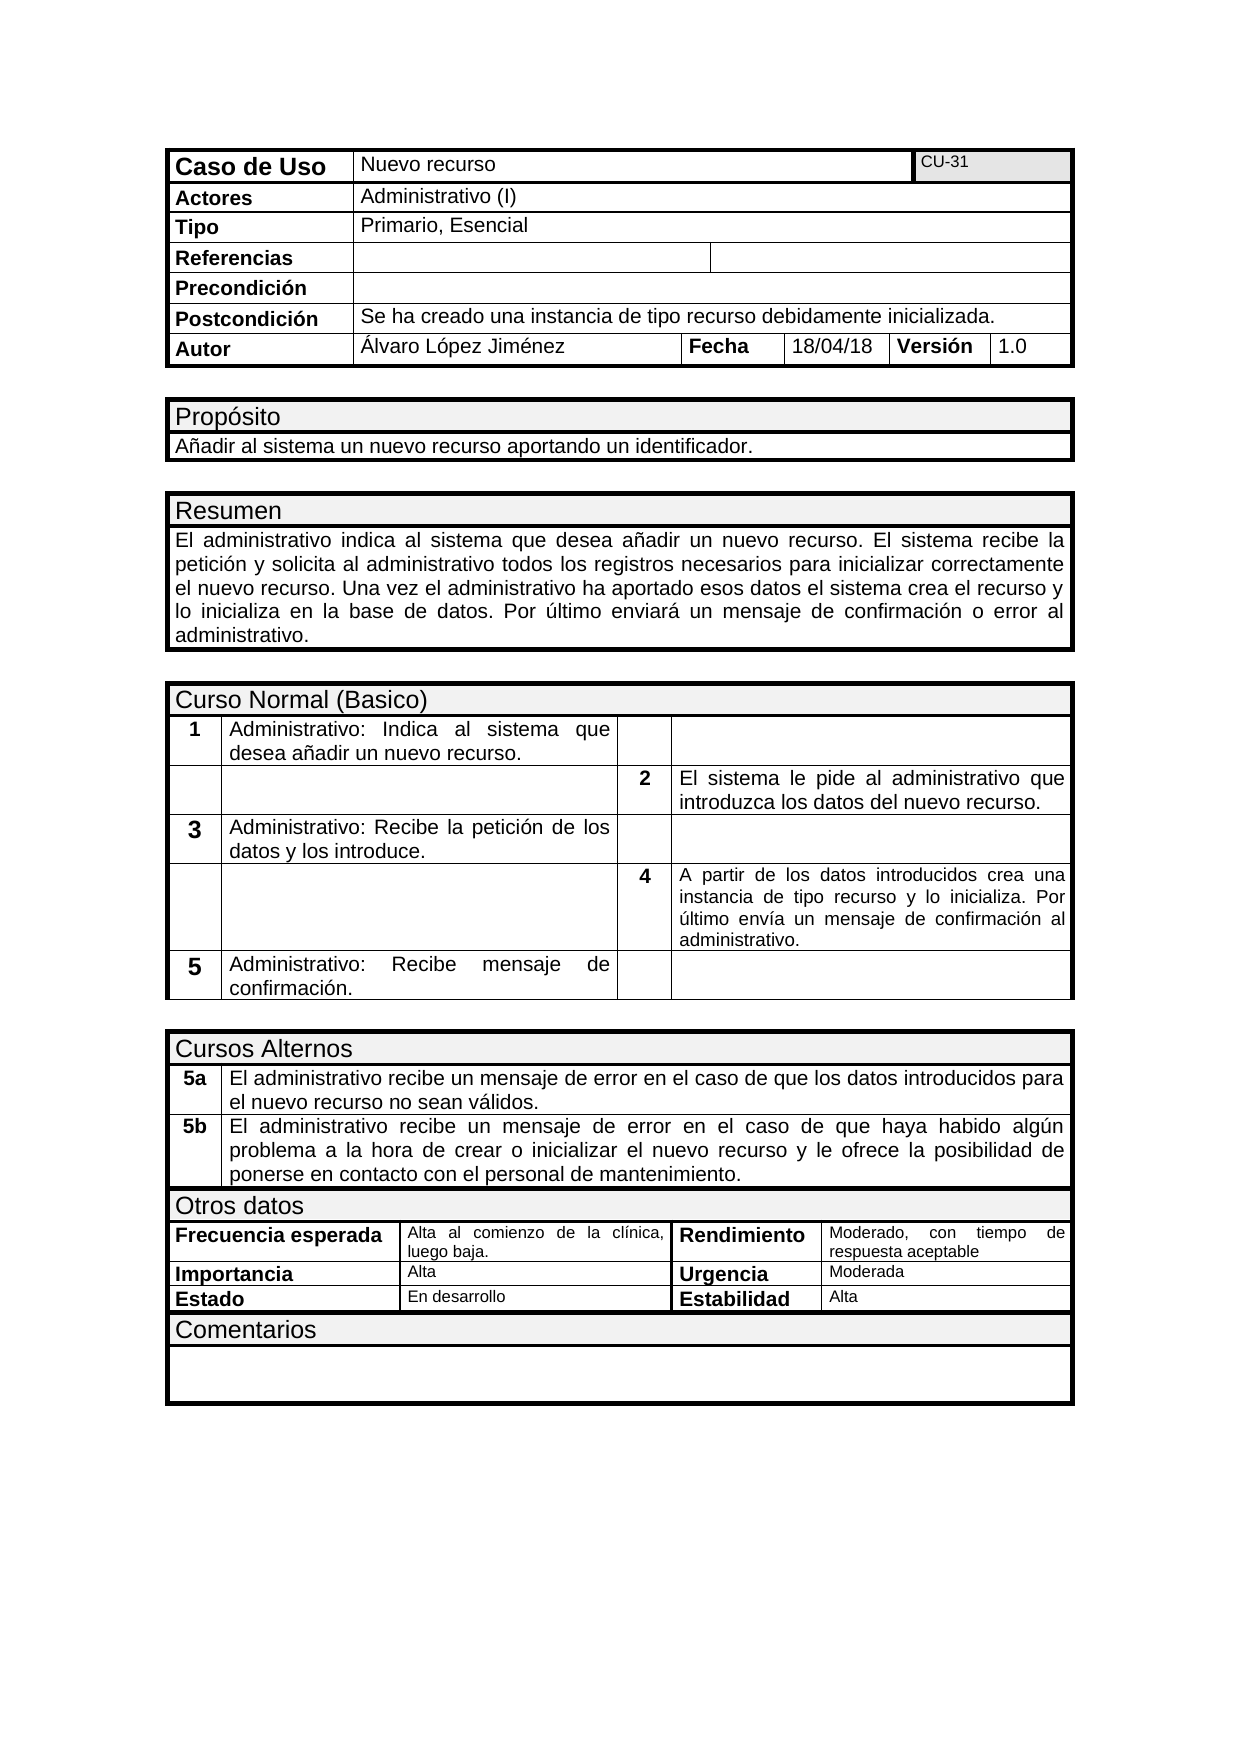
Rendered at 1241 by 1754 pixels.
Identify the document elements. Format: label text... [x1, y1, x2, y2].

table_header CU-31 [916, 152, 1070, 181]
table_cell Fecha [682, 334, 784, 363]
table_cell [354, 243, 710, 272]
table_cell Autor [170, 334, 353, 363]
table_cell Álvaro López Jiménez [354, 334, 681, 363]
table_cell 4 [618, 864, 671, 950]
table_cell Alta [822, 1286, 1070, 1310]
table_cell Añadir al sistema un nuevo recurso aportando un identificador. [170, 434, 1070, 457]
table_header Resumen [170, 496, 1070, 524]
table_cell Postcondición [170, 304, 353, 333]
table_cell Administrativo: Recibe la petición de los datos y los introduce. [222, 815, 617, 863]
table_cell Otros datos [170, 1191, 1070, 1219]
table_cell Estado [170, 1286, 399, 1310]
table_cell [618, 717, 671, 765]
table_cell [170, 766, 221, 814]
table_cell [618, 815, 671, 863]
table_cell 5a [170, 1066, 221, 1114]
table_cell [170, 864, 221, 950]
table_cell [222, 864, 617, 950]
table_cell [672, 951, 1070, 999]
table_header Curso Normal (Basico) [170, 686, 1070, 714]
table_cell Frecuencia esperada [170, 1223, 399, 1261]
table_cell El administrativo indica al sistema que desea añadir un nuevo recurso. El sistema recibe la petición y solicita al administrativo todos los registros necesarios para inicializar correctamente el nuevo recurso. Una vez el administrativo ha aportado esos datos el sistema crea el recurso y lo inicializa en la base de datos. Por último enviará un mensaje de confirmación o error al administrativo. [170, 528, 1070, 647]
table_cell Referencias [170, 243, 353, 272]
table_cell Administrativo (I) [354, 184, 1070, 211]
table_cell [711, 243, 1070, 272]
table_cell [170, 1347, 1070, 1401]
table_cell Administrativo: Indica al sistema que desea añadir un nuevo recurso. [222, 717, 617, 765]
table_cell El administrativo recibe un mensaje de error en el caso de que haya habido algún problema a la hora de crear o inicializar el nuevo recurso y le ofrece la posibilidad de ponerse en contacto con el personal de mantenimiento. [222, 1115, 1070, 1186]
table_cell A partir de los datos introducidos crea una instancia de tipo recurso y lo inicializa. Por último envía un mensaje de confirmación al administrativo. [672, 864, 1070, 950]
table_cell Alta [401, 1262, 670, 1285]
table_cell Actores [170, 184, 353, 211]
table_cell Alta al comienzo de la clínica, luego baja. [401, 1223, 670, 1261]
table_cell Estabilidad [673, 1286, 821, 1310]
table_header Cursos Alternos [170, 1034, 1070, 1063]
table_header Propósito [170, 402, 1070, 430]
table_cell [672, 717, 1070, 765]
table_header Nuevo recurso [354, 152, 911, 181]
table_cell El administrativo recibe un mensaje de error en el caso de que los datos introducidos para el nuevo recurso no sean válidos. [222, 1066, 1070, 1114]
table_cell Importancia [170, 1262, 399, 1285]
table_cell Tipo [170, 213, 353, 242]
table_cell Se ha creado una instancia de tipo recurso debidamente inicializada. [354, 304, 1070, 333]
table_cell [354, 273, 1070, 303]
table_cell [222, 766, 617, 814]
table_cell Moderado, con tiempo de respuesta aceptable [822, 1223, 1070, 1261]
table_cell Precondición [170, 273, 353, 303]
table_cell El sistema le pide al administrativo que introduzca los datos del nuevo recurso. [672, 766, 1070, 814]
table_cell Comentarios [170, 1315, 1070, 1344]
table_cell Versión [890, 334, 990, 363]
table_cell 1 [170, 717, 221, 765]
table_cell Moderada [822, 1262, 1070, 1285]
table_header Caso de Uso [170, 152, 353, 181]
table_cell 5 [170, 951, 221, 999]
table_cell [672, 815, 1070, 863]
table_cell Rendimiento [673, 1223, 821, 1261]
table_cell Primario, Esencial [354, 213, 1070, 242]
table_cell Urgencia [673, 1262, 821, 1285]
table_cell [618, 951, 671, 999]
table_cell 2 [618, 766, 671, 814]
table_cell 18/04/18 [785, 334, 889, 363]
table_cell En desarrollo [401, 1286, 670, 1310]
table_cell 3 [170, 815, 221, 863]
table_cell Administrativo: Recibe mensaje de confirmación. [222, 951, 617, 999]
table_cell 1.0 [991, 334, 1070, 363]
table_cell 5b [170, 1115, 221, 1186]
